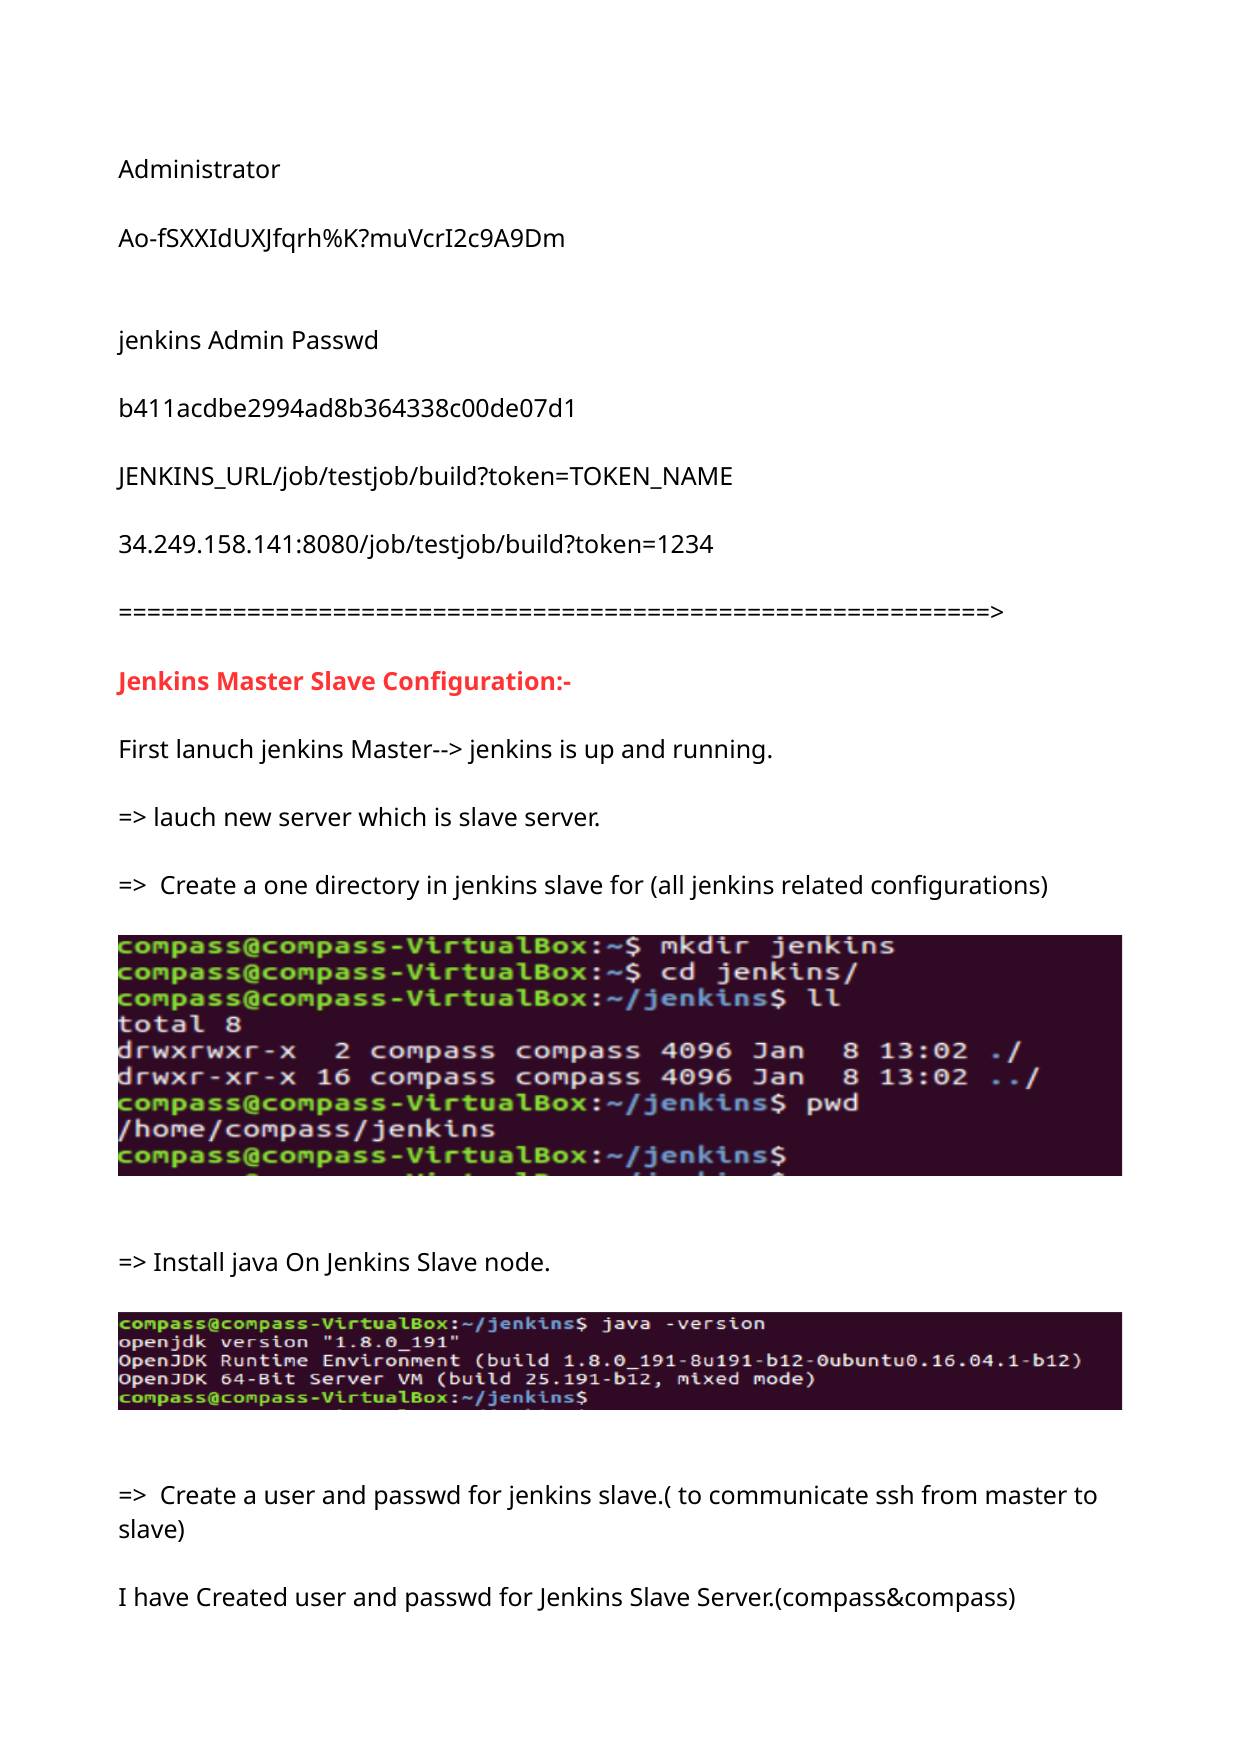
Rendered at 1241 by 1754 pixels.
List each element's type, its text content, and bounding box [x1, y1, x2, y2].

text => lauch new server which is slave server. [118, 799, 1122, 833]
text I have Created user and passwd for Jenkins Slave Server.(compass&compass) [118, 1579, 1122, 1614]
text =============================================================> [118, 595, 1122, 629]
text Jenkins Master Slave Configuration:- [118, 663, 1122, 697]
picture [118, 935, 1123, 1176]
text => Create a one directory in jenkins slave for (all jenkins related configurations) [118, 867, 1122, 902]
text First lanuch jenkins Master--> jenkins is up and running. [118, 731, 1122, 765]
text 34.249.158.141:8080/job/testjob/build?token=1234 [118, 527, 1122, 561]
picture [118, 1312, 1123, 1410]
text b411acdbe2994ad8b364338c00de07d1 [118, 391, 1122, 425]
text Ao-fSXXIdUXJfqrh%K?muVcrI2c9A9Dm [118, 220, 1122, 254]
text JENKINS_URL/job/testjob/build?token=TOKEN_NAME [118, 459, 1122, 493]
text Administrator [118, 152, 1122, 186]
text => Create a user and passwd for jenkins slave.( to communicate ssh from master to slave) [118, 1477, 1122, 1546]
text => Install java On Jenkins Slave node. [118, 1244, 1122, 1278]
text jenkins Admin Passwd [118, 322, 1122, 357]
